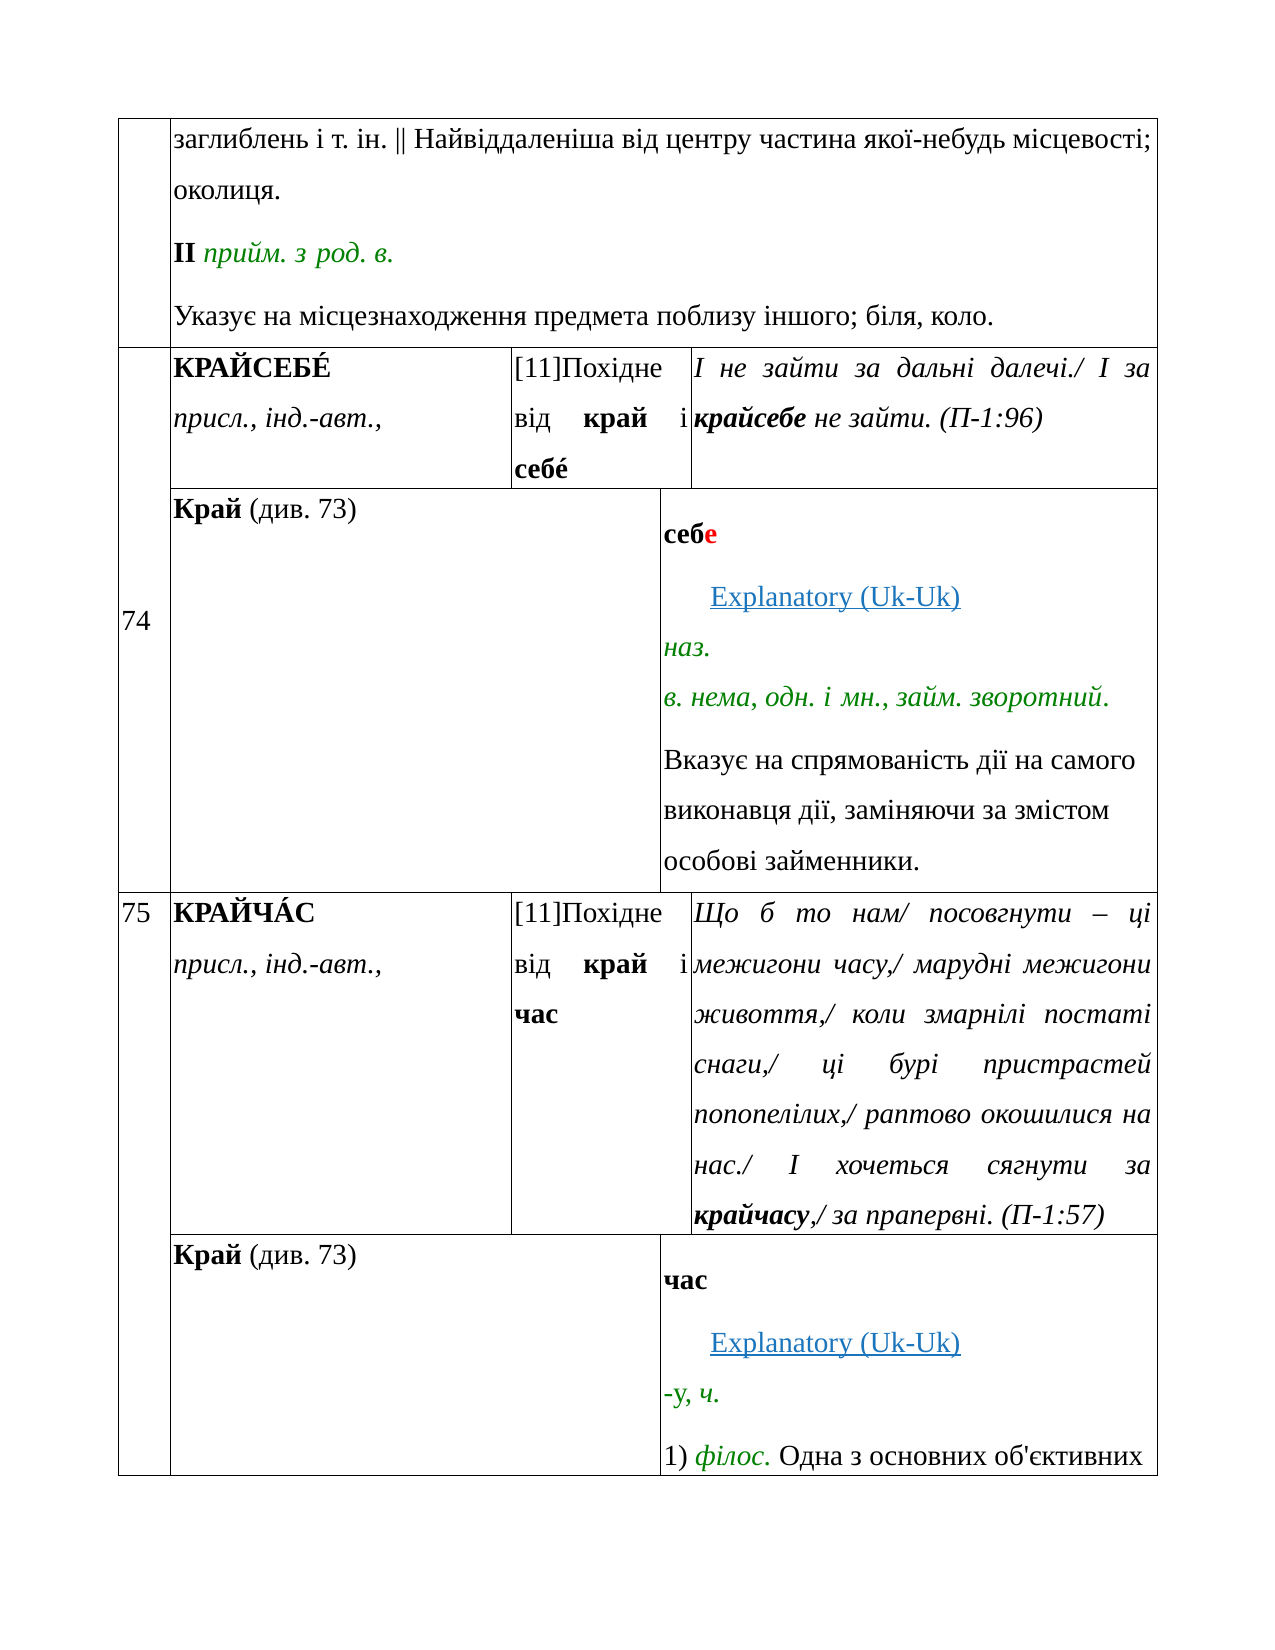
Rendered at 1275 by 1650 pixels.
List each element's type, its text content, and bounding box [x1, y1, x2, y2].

table_cell Крайсебé присл., інд.-авт., [171, 348, 511, 487]
table_cell заглиблень і т. ін. || Найвіддаленіша від центру частина якої-небудь місцевості; околиця. II прийм. з род. в. Указує на місцезнаходження предмета поблизу іншого; біля, коло. [171, 119, 1157, 347]
table_cell Що б то нам/ посовгнути – ці межигони часу,/ марудні межигони живоття,/ коли змарнілі постаті снаги,/ ці бурі пристрастей попопелілих,/ раптово окошилися на нас./ І хочеться сягнути за крайчасу,/ за прапервні. (П-1:57) [692, 893, 1157, 1234]
table_cell час Explanatory (Uk-Uk) -у, ч. 1) філос. Одна з основних об'єктивних [661, 1235, 1157, 1475]
table_cell Край (див. 73) [171, 489, 660, 892]
table_cell І не зайти за дальні далечі./ І за крайсебе не зайти. (П-1:96) [692, 348, 1157, 487]
table_cell Крайчáс присл., інд.-авт., [171, 893, 511, 1234]
table_cell 75 [119, 893, 170, 1475]
table_cell 74 [119, 348, 170, 892]
table_cell [11]Похідне від край і час [512, 893, 691, 1234]
table_cell [119, 119, 170, 347]
table_cell [11]Похідне від край і себé [512, 348, 691, 487]
table_cell Край (див. 73) [171, 1235, 660, 1475]
table_cell себе Explanatory (Uk-Uk) наз. в. нема, одн. і мн., займ. зворотний. Вказує на спрямованість дії на самого виконавця дії, заміняючи за змістом особові займенники. [661, 489, 1157, 892]
